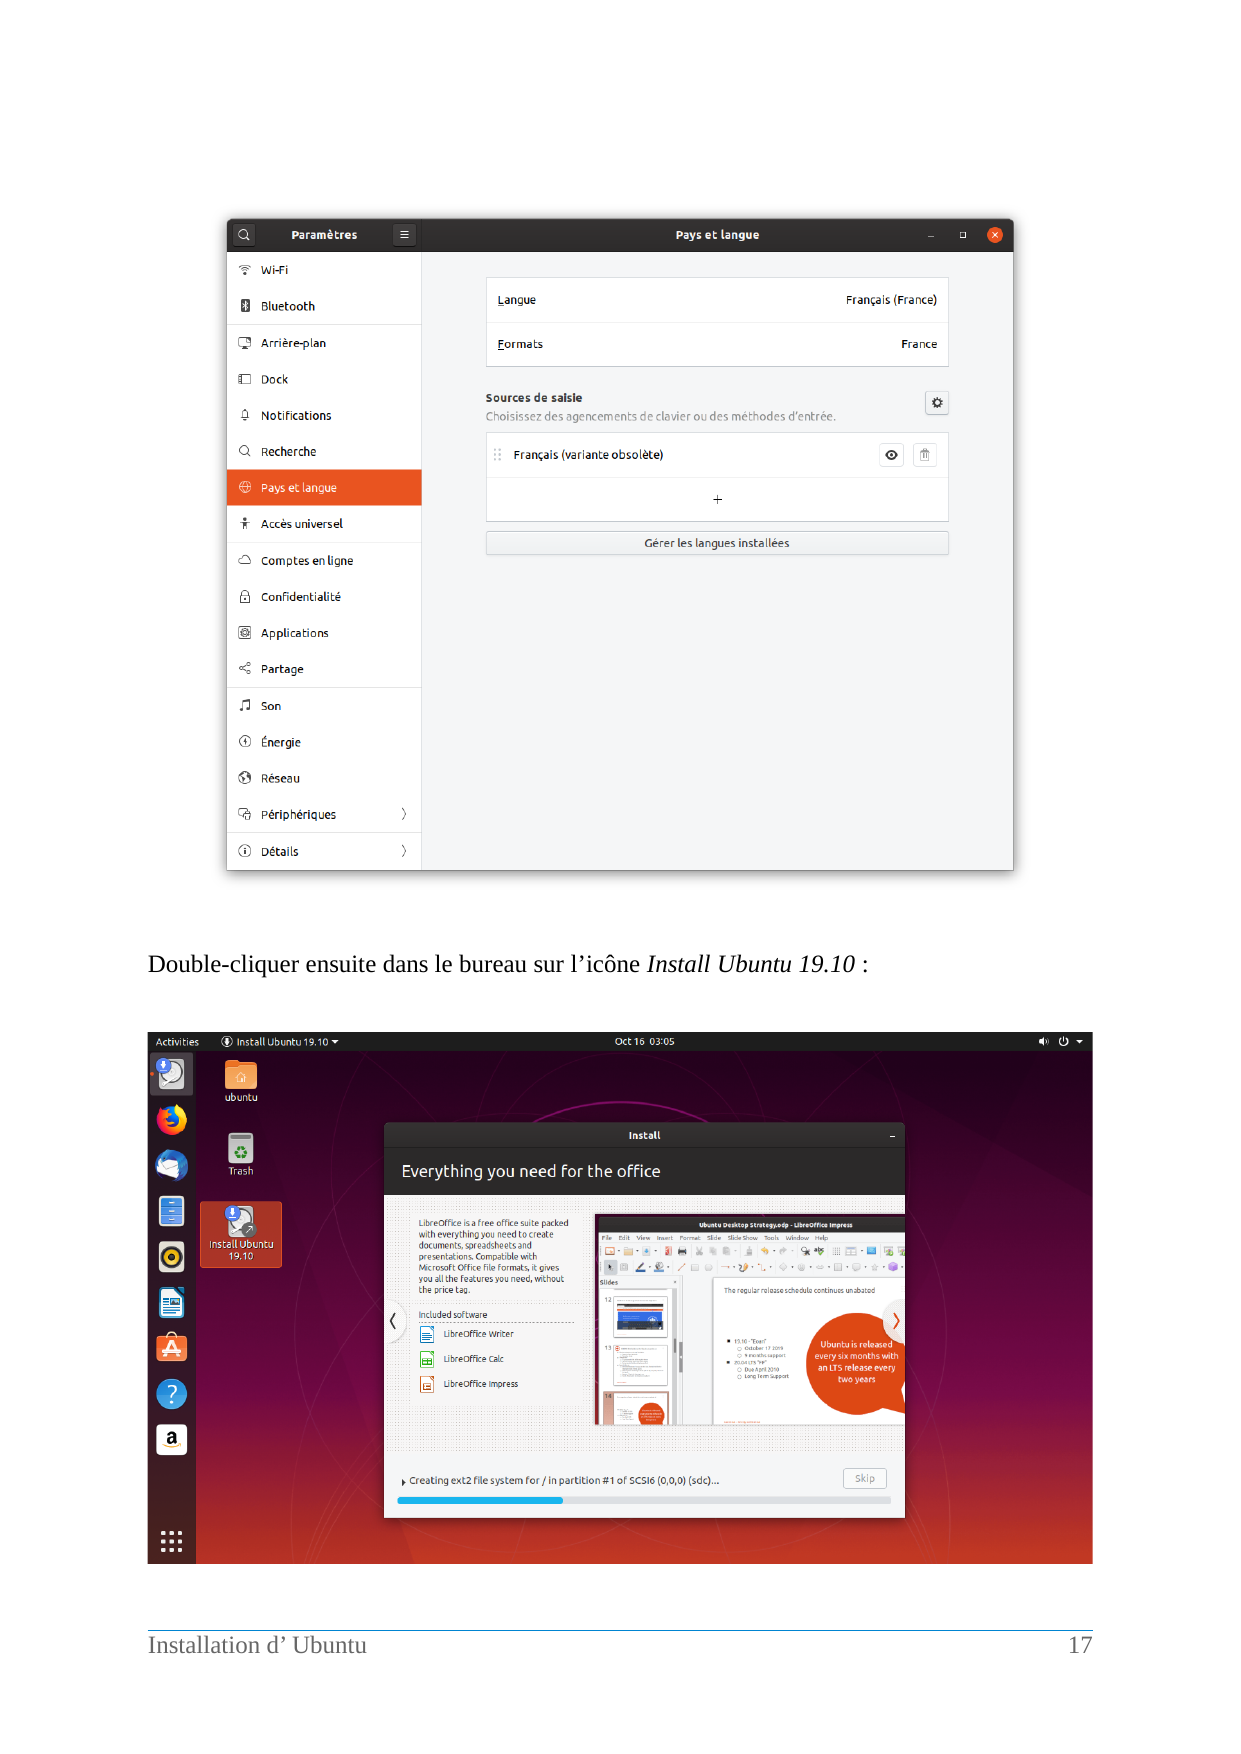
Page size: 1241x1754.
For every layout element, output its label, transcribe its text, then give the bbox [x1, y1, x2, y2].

picture [147, 1032, 1093, 1564]
text Double-cliquer ensuite dans le bureau sur l’icône Install Ubuntu 19.10 : [148, 949, 1093, 978]
picture [206, 201, 1034, 893]
